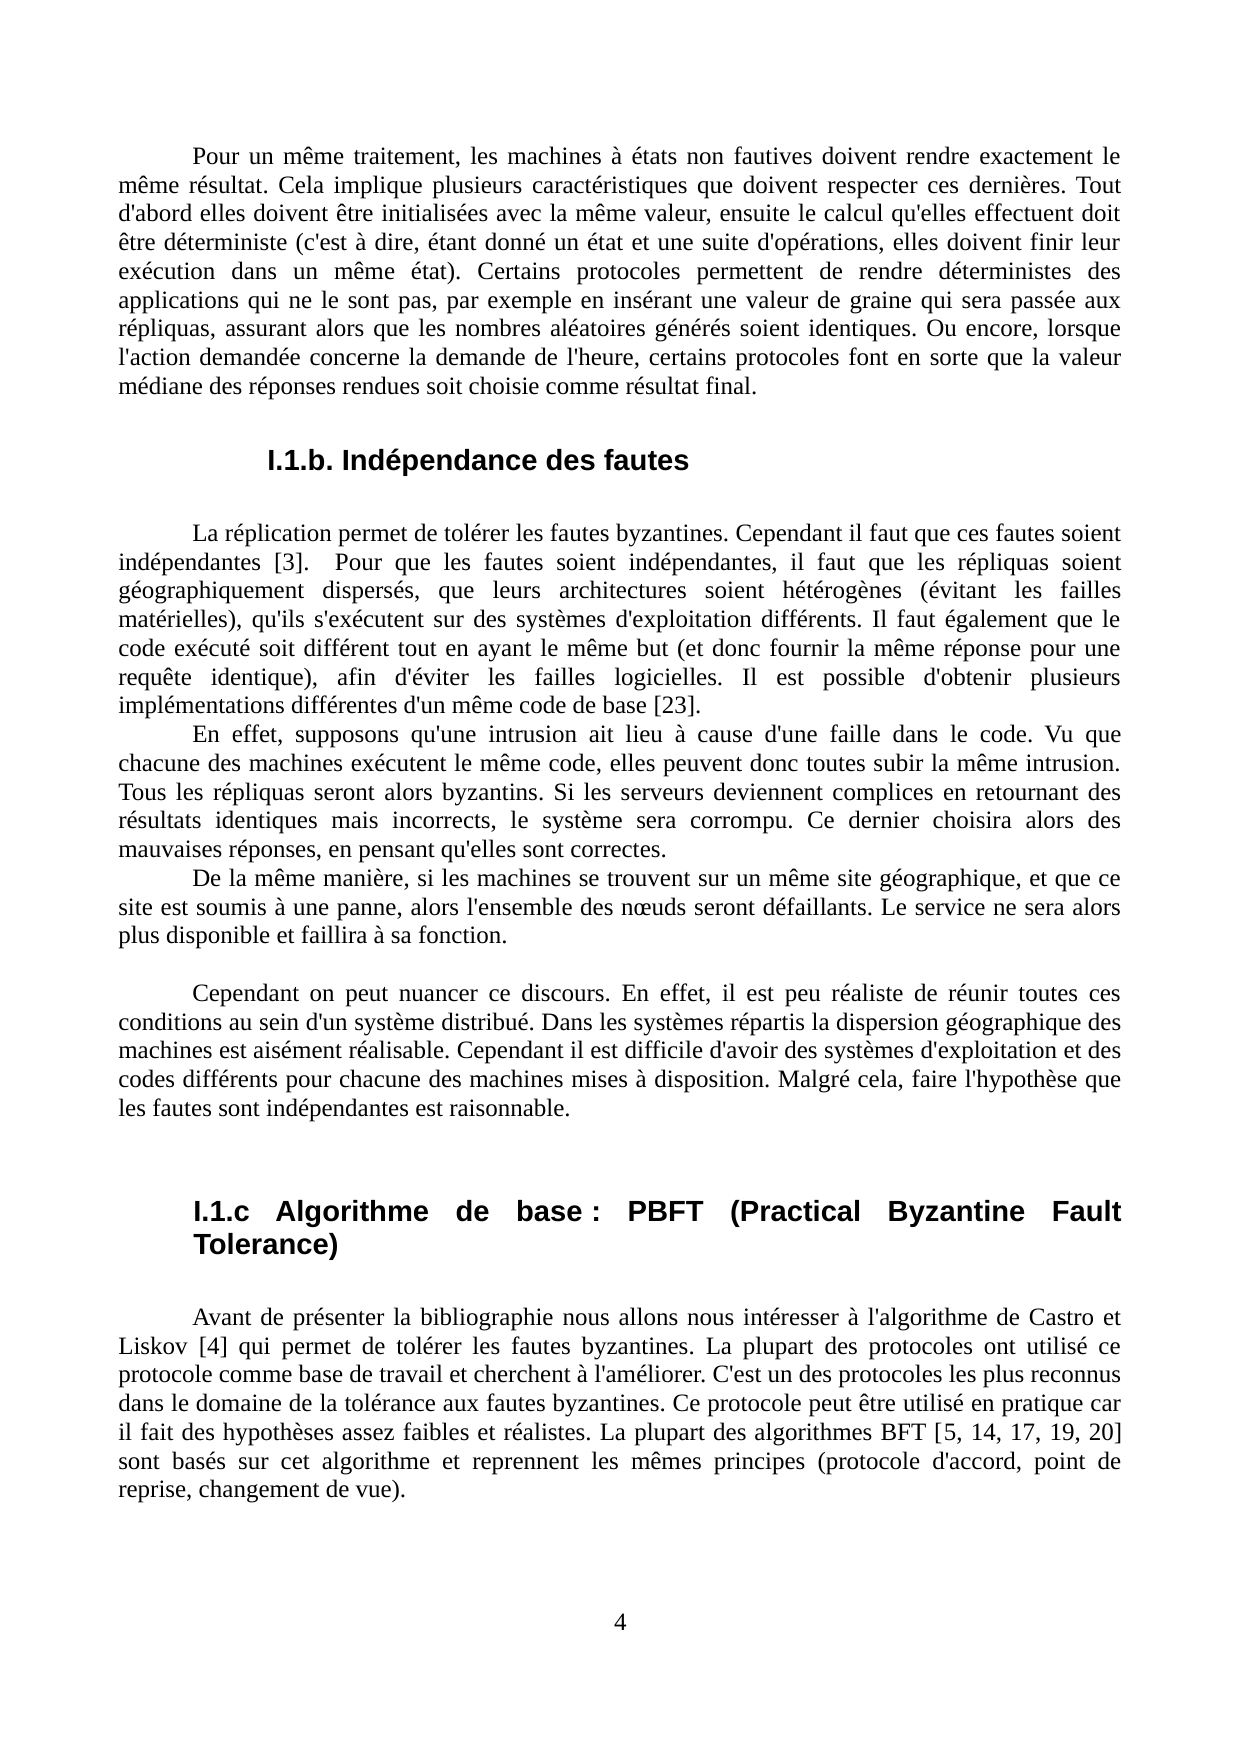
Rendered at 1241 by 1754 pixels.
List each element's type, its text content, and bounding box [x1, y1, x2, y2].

subtitle I.1.c Algorithme de base : PBFT (Practical Byzantine Fault Tolerance) [118, 1194, 1122, 1261]
text Cependant on peut nuancer ce discours. En effet, il est peu réaliste de réunir toutes ces conditions au sein d'un système distribué. Dans les systèmes répartis la dispersion géographique des machines est aisément réalisable. Cependant il est difficile d'avoir des systèmes d'exploitation et des codes différents pour chacune des machines mises à disposition. Malgré cela, faire l'hypothèse que les fautes sont indépendantes est raisonnable. [118, 978, 1122, 1122]
text De la même manière, si les machines se trouvent sur un même site géographique, et que ce site est soumis à une panne, alors l'ensemble des nœuds seront défaillants. Le service ne sera alors plus disponible et faillira à sa fonction. [118, 863, 1122, 949]
text Avant de présenter la bibliographie nous allons nous intéresser à l'algorithme de Castro et Liskov [4] qui permet de tolérer les fautes byzantines. La plupart des protocoles ont utilisé ce protocole comme base de travail et cherchent à l'améliorer. C'est un des protocoles les plus reconnus dans le domaine de la tolérance aux fautes byzantines. Ce protocole peut être utilisé en pratique car il fait des hypothèses assez faibles et réalistes. La plupart des algorithmes BFT [5, 14, 17, 19, 20] sont basés sur cet algorithme et reprennent les mêmes principes (protocole d'accord, point de reprise, changement de vue). [118, 1302, 1122, 1503]
text Pour un même traitement, les machines à états non fautives doivent rendre exactement le même résultat. Cela implique plusieurs caractéristiques que doivent respecter ces dernières. Tout d'abord elles doivent être initialisées avec la même valeur, ensuite le calcul qu'elles effectuent doit être déterministe (c'est à dire, étant donné un état et une suite d'opérations, elles doivent finir leur exécution dans un même état). Certains protocoles permettent de rendre déterministes des applications qui ne le sont pas, par exemple en insérant une valeur de graine qui sera passée aux répliquas, assurant alors que les nombres aléatoires générés soient identiques. Ou encore, lorsque l'action demandée concerne la demande de l'heure, certains protocoles font en sorte que la valeur médiane des réponses rendues soit choisie comme résultat final. [118, 141, 1122, 400]
subtitle I.1.b. Indépendance des fautes [118, 443, 1122, 477]
text La réplication permet de tolérer les fautes byzantines. Cependant il faut que ces fautes soient indépendantes [3]. Pour que les fautes soient indépendantes, il faut que les répliquas soient géographiquement dispersés, que leurs architectures soient hétérogènes (évitant les failles matérielles), qu'ils s'exécutent sur des systèmes d'exploitation différents. Il faut également que le code exécuté soit différent tout en ayant le même but (et donc fournir la même réponse pour une requête identique), afin d'éviter les failles logicielles. Il est possible d'obtenir plusieurs implémentations différentes d'un même code de base [23]. [118, 518, 1122, 719]
text En effet, supposons qu'une intrusion ait lieu à cause d'une faille dans le code. Vu que chacune des machines exécutent le même code, elles peuvent donc toutes subir la même intrusion. Tous les répliquas seront alors byzantins. Si les serveurs deviennent complices en retournant des résultats identiques mais incorrects, le système sera corrompu. Ce dernier choisira alors des mauvaises réponses, en pensant qu'elles sont correctes. [118, 719, 1122, 863]
